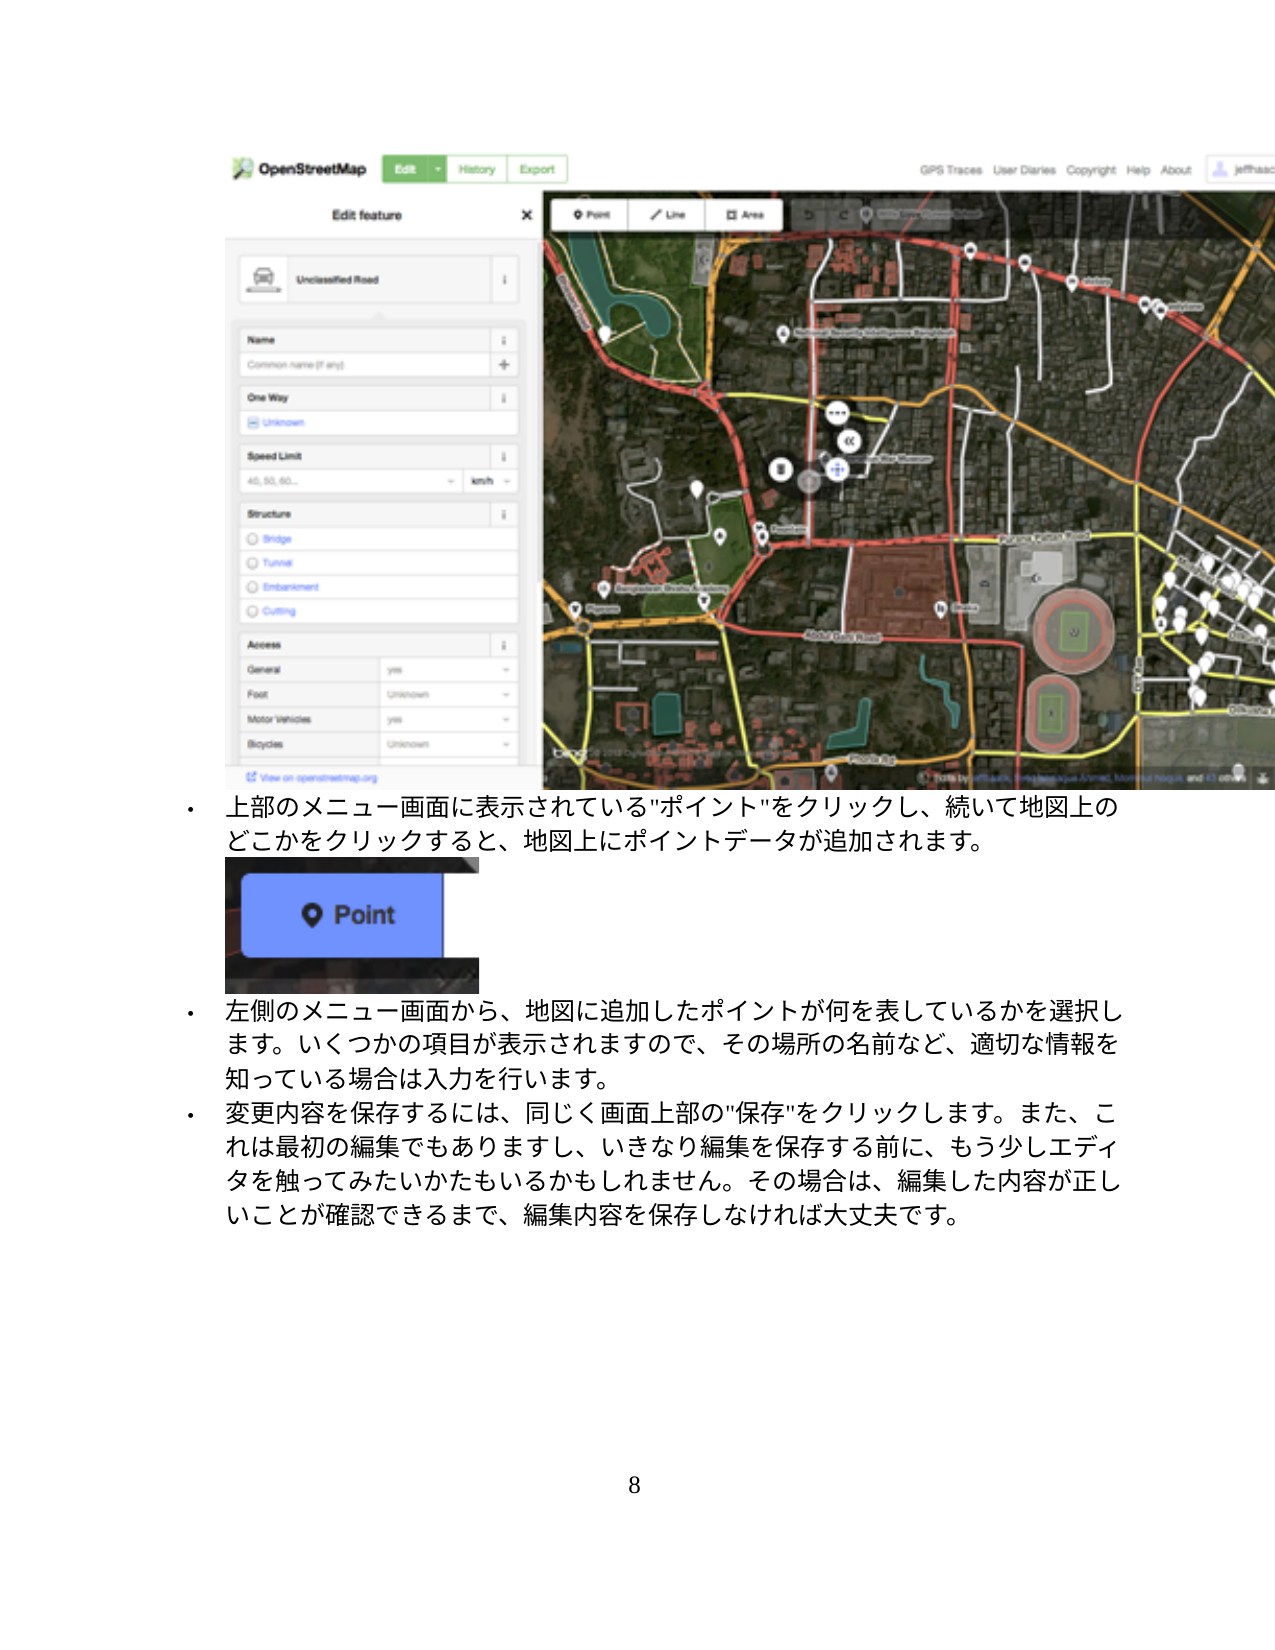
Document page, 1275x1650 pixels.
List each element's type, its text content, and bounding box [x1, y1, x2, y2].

picture [225, 857, 480, 994]
list 上部のメニュー画面に表示されている"ポイント"をクリックし、続いて地図上のどこかをクリックすると、地図上にポイントデータが追加されます。 [187, 789, 1125, 858]
list 左側のメニュー画面から、地図に追加したポイントが何を表しているかを選択します。いくつかの項目が表示されますので、その場所の名前など、適切な情報を知っている場合は入力を行います。 [187, 993, 1125, 1095]
list 変更内容を保存するには、同じく画面上部の"保存"をクリックします。また、これは最初の編集でもありますし、いきなり編集を保存する前に、もう少しエディタを触ってみたいかたもいるかもしれません。その場合は、編集した内容が正しいことが確認できるまで、編集内容を保存しなければ大丈夫です。 [187, 1095, 1125, 1232]
picture [225, 150, 1275, 790]
